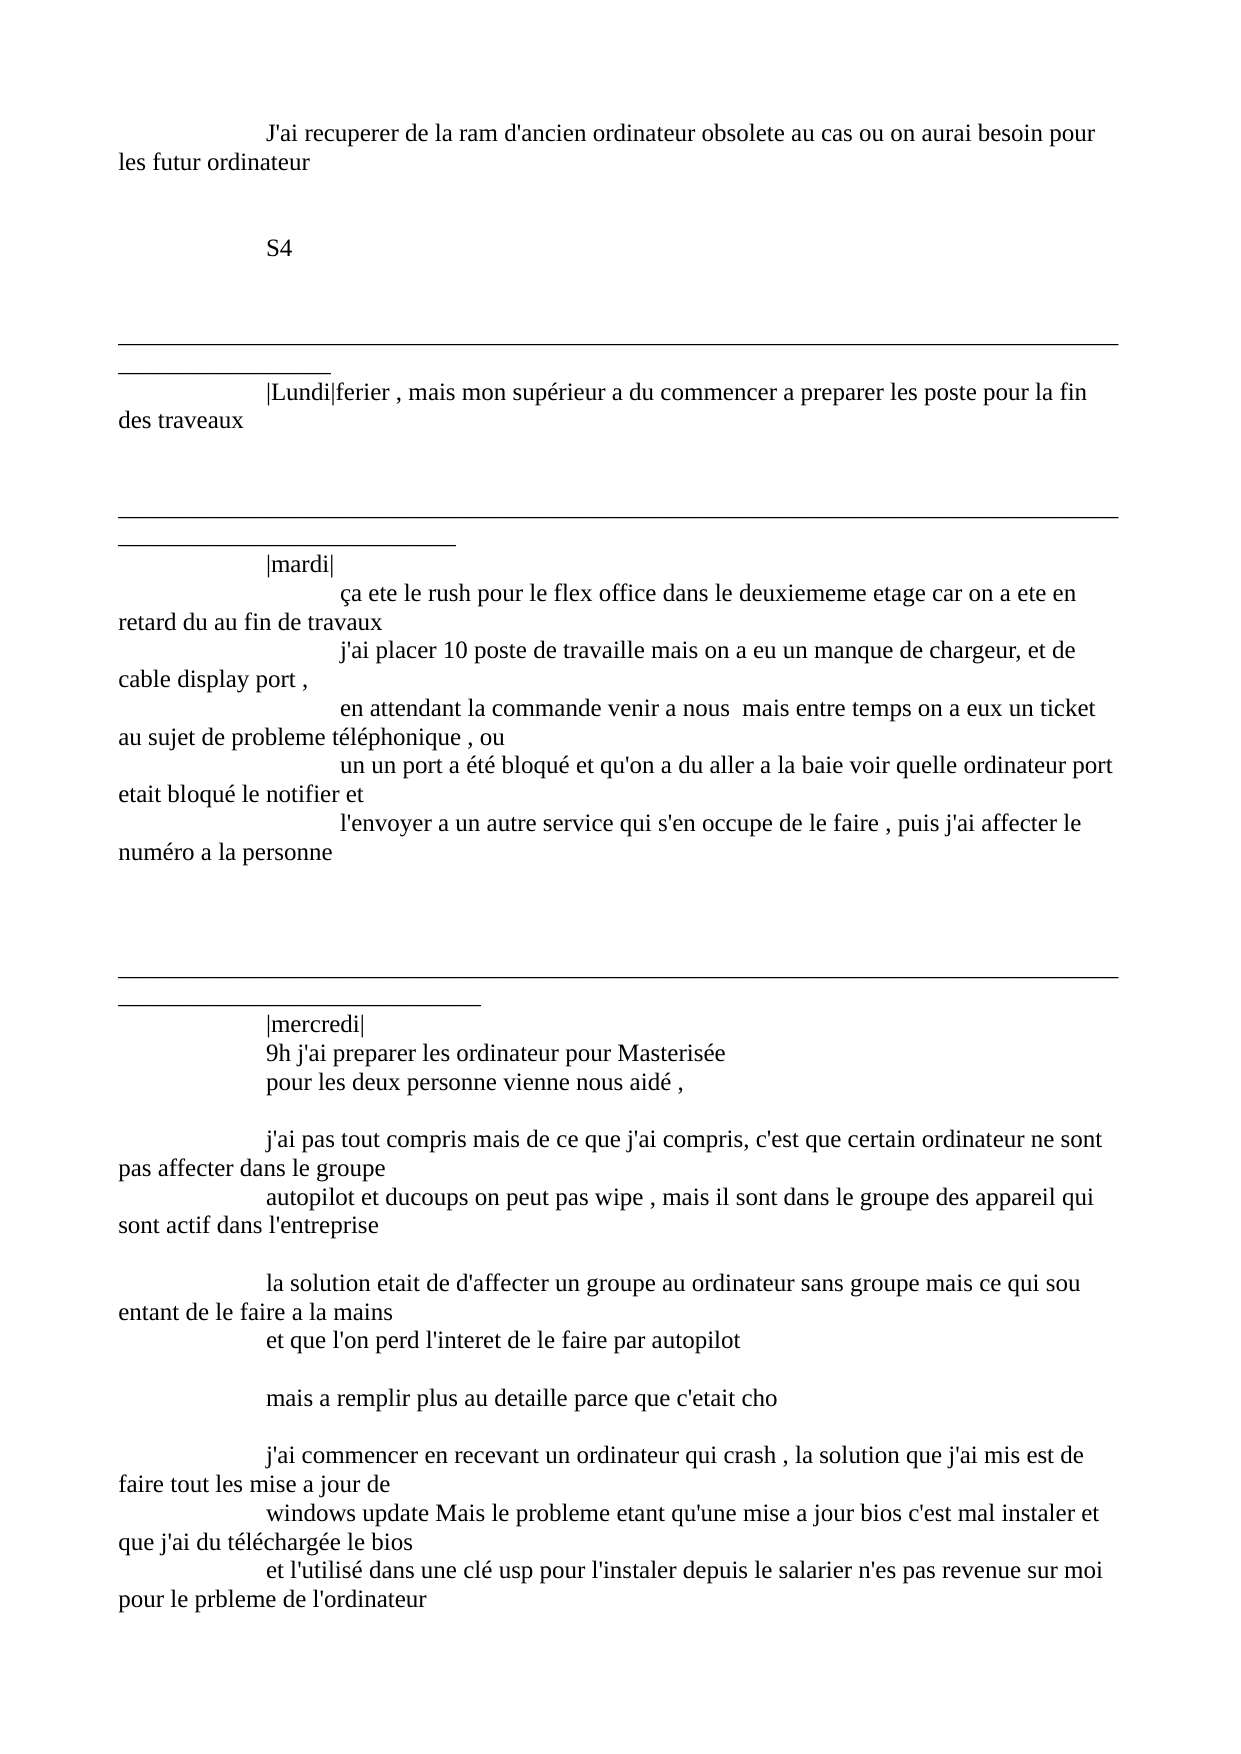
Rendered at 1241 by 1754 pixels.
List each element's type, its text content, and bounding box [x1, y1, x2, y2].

text un un port a été bloqué et qu'on a du aller a la baie voir quelle ordinateur port etait bloqué le notifier et [118, 751, 1122, 808]
text j'ai commencer en recevant un ordinateur qui crash , la solution que j'ai mis est de faire tout les mise a jour de [118, 1441, 1122, 1498]
text windows update Mais le probleme etant qu'une mise a jour bios c'est mal instaler et que j'ai du téléchargée le bios [118, 1498, 1122, 1556]
text |Lundi|ferier , mais mon supérieur a du commencer a preparer les poste pour la fin des traveaux [118, 377, 1122, 434]
text 9h j'ai preparer les ordinateur pour Masterisée [118, 1038, 1122, 1067]
text et l'utilisé dans une clé usp pour l'instaler depuis le salarier n'es pas revenue sur moi pour le prbleme de l'ordinateur [118, 1556, 1122, 1613]
text |mercredi| [118, 1009, 1122, 1038]
text _____________________________________________________________________________________________________________ [118, 894, 1122, 1009]
text J'ai recuperer de la ram d'ancien ordinateur obsolete au cas ou on aurai besoin pour les futur ordinateur [118, 118, 1122, 176]
text pour les deux personne vienne nous aidé , [118, 1067, 1122, 1096]
text S4 [118, 233, 1122, 262]
text ___________________________________________________________________________________________________________ [118, 434, 1122, 549]
text la solution etait de d'affecter un groupe au ordinateur sans groupe mais ce qui sou entant de le faire a la mains [118, 1268, 1122, 1326]
text et que l'on perd l'interet de le faire par autopilot [118, 1326, 1122, 1354]
text ça ete le rush pour le flex office dans le deuxiememe etage car on a ete en retard du au fin de travaux [118, 578, 1122, 636]
text |mardi| [118, 549, 1122, 578]
text en attendant la commande venir a nous mais entre temps on a eux un ticket au sujet de probleme téléphonique , ou [118, 693, 1122, 751]
text mais a remplir plus au detaille parce que c'etait cho [118, 1383, 1122, 1412]
text j'ai pas tout compris mais de ce que j'ai compris, c'est que certain ordinateur ne sont pas affecter dans le groupe [118, 1124, 1122, 1182]
text autopilot et ducoups on peut pas wipe , mais il sont dans le groupe des appareil qui sont actif dans l'entreprise [118, 1182, 1122, 1239]
text _________________________________________________________________________________________________ [118, 262, 1122, 377]
text j'ai placer 10 poste de travaille mais on a eu un manque de chargeur, et de cable display port , [118, 636, 1122, 693]
text l'envoyer a un autre service qui s'en occupe de le faire , puis j'ai affecter le numéro a la personne [118, 808, 1122, 866]
